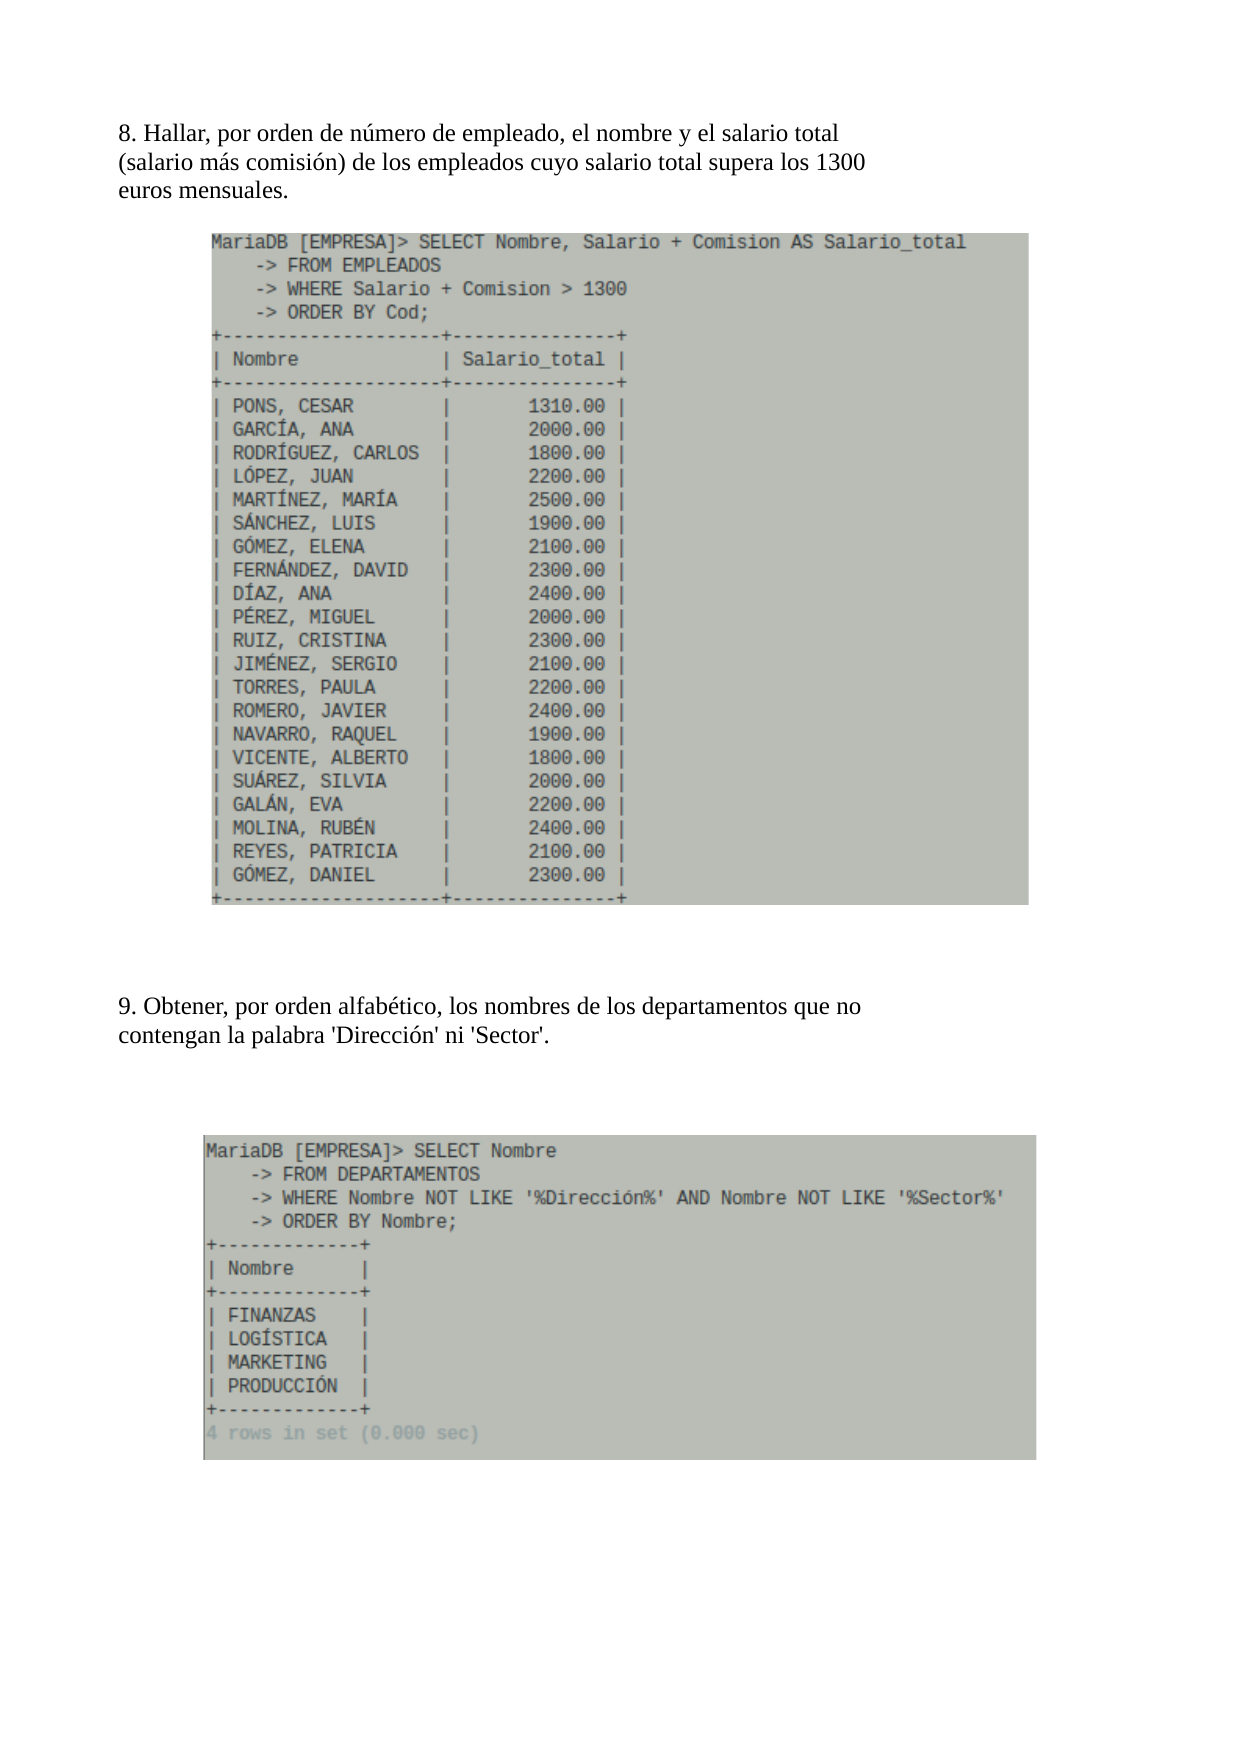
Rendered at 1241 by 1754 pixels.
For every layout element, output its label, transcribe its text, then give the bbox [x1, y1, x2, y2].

picture [203, 1135, 1037, 1460]
text euros mensuales. [118, 176, 1122, 204]
text 9. Obtener, por orden alfabético, los nombres de los departamentos que no [118, 991, 1122, 1020]
text (salario más comisión) de los empleados cuyo salario total supera los 1300 [118, 147, 1122, 176]
picture [211, 233, 1029, 905]
text 8. Hallar, por orden de número de empleado, el nombre y el salario total [118, 118, 1122, 147]
text contengan la palabra 'Dirección' ni 'Sector'. [118, 1020, 1122, 1049]
